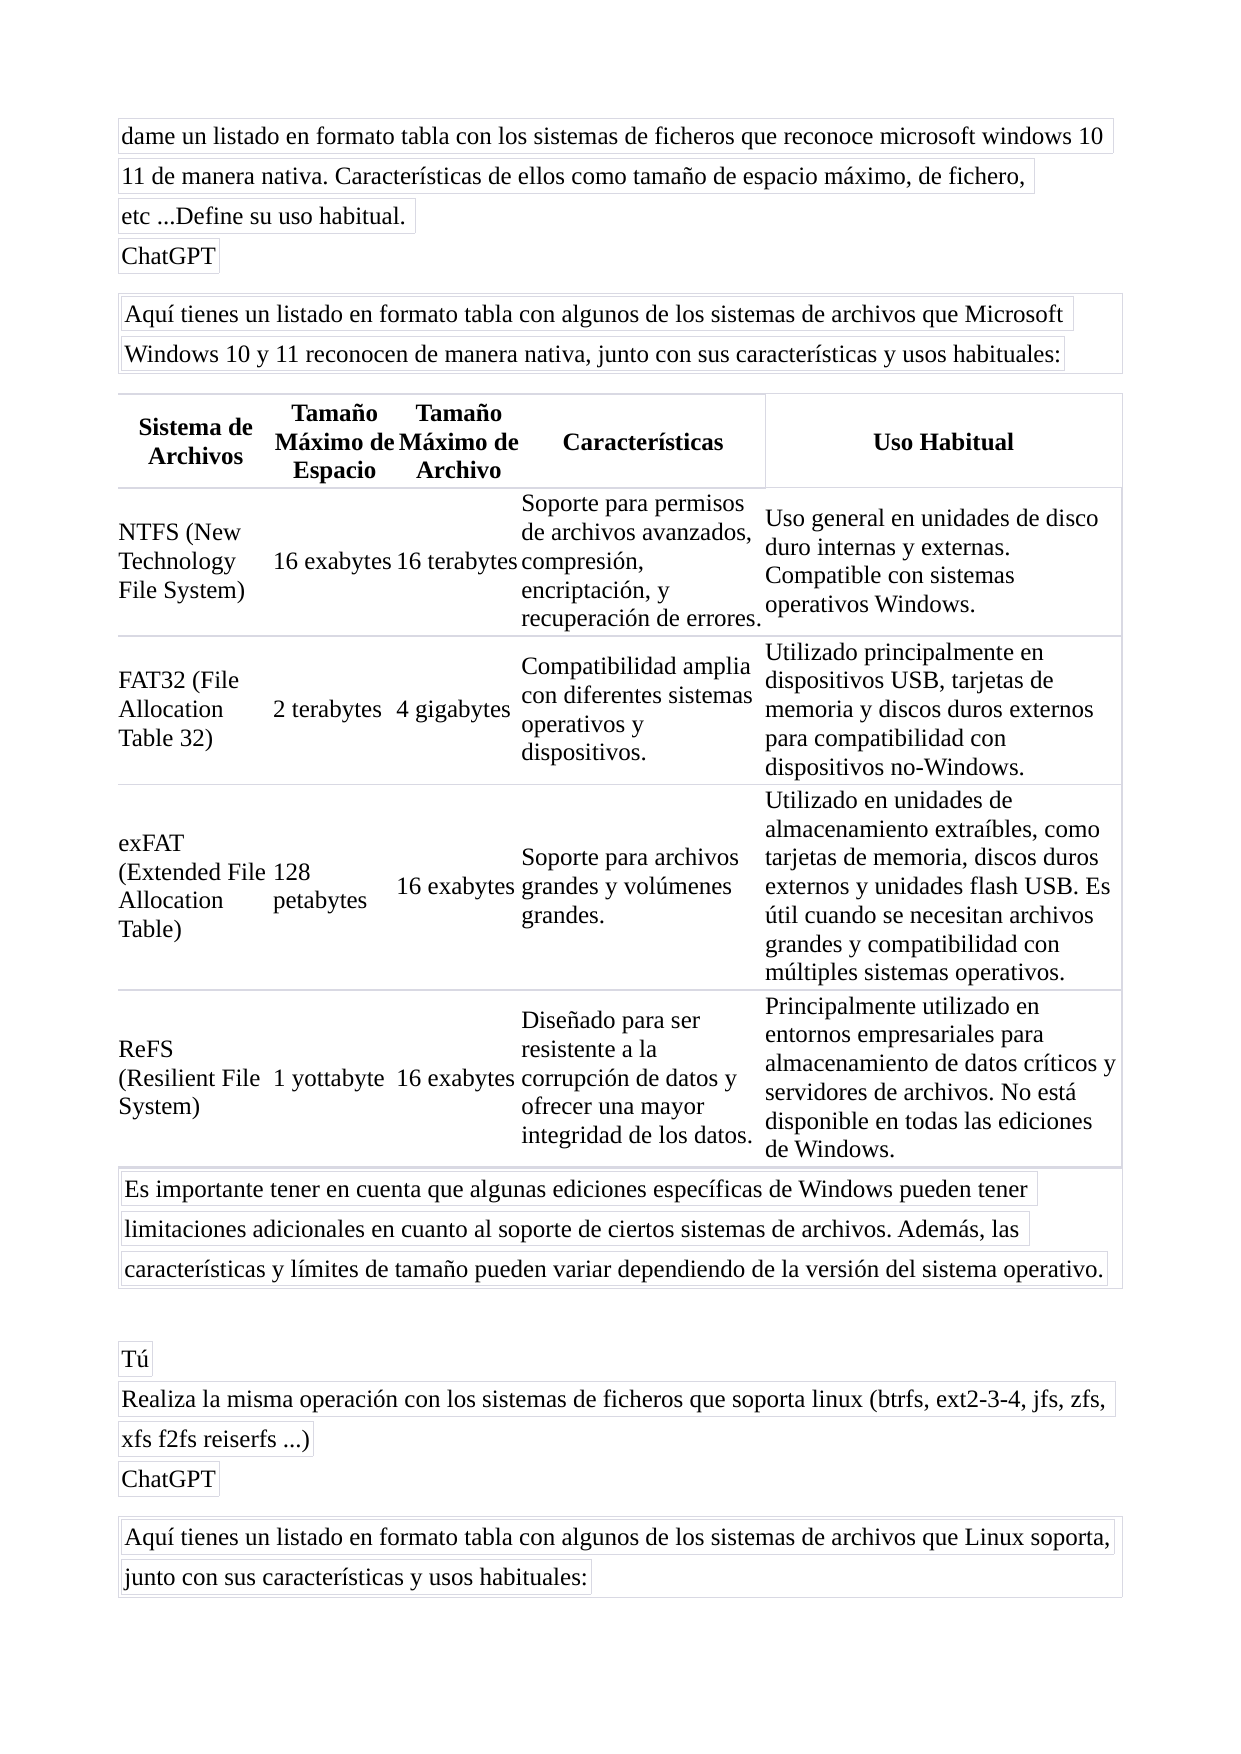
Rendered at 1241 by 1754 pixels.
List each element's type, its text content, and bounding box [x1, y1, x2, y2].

text [220, 1461, 1122, 1496]
table_header Sistema de Archivos [118, 395, 273, 487]
table_cell 2 terabytes [273, 637, 396, 783]
table_cell 1 yottabyte [273, 991, 396, 1166]
table_header Uso Habitual [766, 394, 1122, 487]
table_cell 16 exabytes [396, 991, 521, 1166]
table_cell Compatibilidad amplia con diferentes sistemas operativos y dispositivos. [521, 637, 765, 783]
text ChatGPT [119, 1462, 219, 1496]
table_cell 128 petabytes [273, 785, 396, 989]
table_cell ReFS (Resilient File System) [118, 991, 273, 1166]
table_cell Principalmente utilizado en entornos empresariales para almacenamiento de datos críticos y servidores de archivos. No está disponible en todas las ediciones de Windows. [765, 991, 1121, 1166]
table_cell Uso general en unidades de disco duro internas y externas. Compatible con sistemas operativos Windows. [765, 488, 1121, 635]
table_cell Utilizado en unidades de almacenamiento extraíbles, como tarjetas de memoria, discos duros externos y unidades flash USB. Es útil cuando se necesitan archivos grandes y compatibilidad con múltiples sistemas operativos. [765, 785, 1121, 989]
table_cell Soporte para permisos de archivos avanzados, compresión, encriptación, y recuperación de errores. [521, 489, 765, 635]
table_header Características [521, 395, 765, 487]
text Es importante tener en cuenta que algunas ediciones específicas de Windows pueden tener limitaciones adicionales en cuanto al soporte de ciertos sistemas de archivos. Además, las características y límites de tamaño pueden variar dependiendo de la versión del sistema operativo. [119, 1169, 1122, 1288]
table_cell 4 gigabytes [396, 637, 521, 783]
text Realiza la misma operación con los sistemas de ficheros que soporta linux (btrfs, ext2-3-4, jfs, zfs, xfs f2fs reiserfs ...) [118, 1381, 1122, 1456]
text [220, 238, 1122, 273]
text dame un listado en formato tabla con los sistemas de ficheros que reconoce microsoft windows 10 11 de manera nativa. Características de ellos como tamaño de espacio máximo, de fichero, etc ...Define su uso habitual. [118, 118, 1122, 233]
text Aquí tienes un listado en formato tabla con algunos de los sistemas de archivos que Microsoft Windows 10 y 11 reconocen de manera nativa, junto con sus características y usos habituales: [119, 294, 1122, 373]
table_header Tamaño Máximo de Archivo [396, 395, 521, 487]
table_cell Utilizado principalmente en dispositivos USB, tarjetas de memoria y discos duros externos para compatibilidad con dispositivos no-Windows. [765, 637, 1121, 783]
text Aquí tienes un listado en formato tabla con algunos de los sistemas de archivos que Linux soporta, junto con sus características y usos habituales: [119, 1517, 1122, 1597]
text ChatGPT [119, 239, 219, 273]
table_cell exFAT (Extended File Allocation Table) [118, 785, 273, 989]
table_cell Soporte para archivos grandes y volúmenes grandes. [521, 785, 765, 989]
text [153, 1341, 1122, 1376]
table_cell Diseñado para ser resistente a la corrupción de datos y ofrecer una mayor integridad de los datos. [521, 991, 765, 1166]
text Tú [119, 1342, 152, 1376]
table_header Tamaño Máximo de Espacio [273, 395, 396, 487]
table_cell 16 exabytes [273, 489, 396, 635]
table_cell 16 exabytes [396, 785, 521, 989]
table_cell NTFS (New Technology File System) [118, 489, 273, 635]
table_cell FAT32 (File Allocation Table 32) [118, 637, 273, 783]
table_cell 16 terabytes [396, 489, 521, 635]
